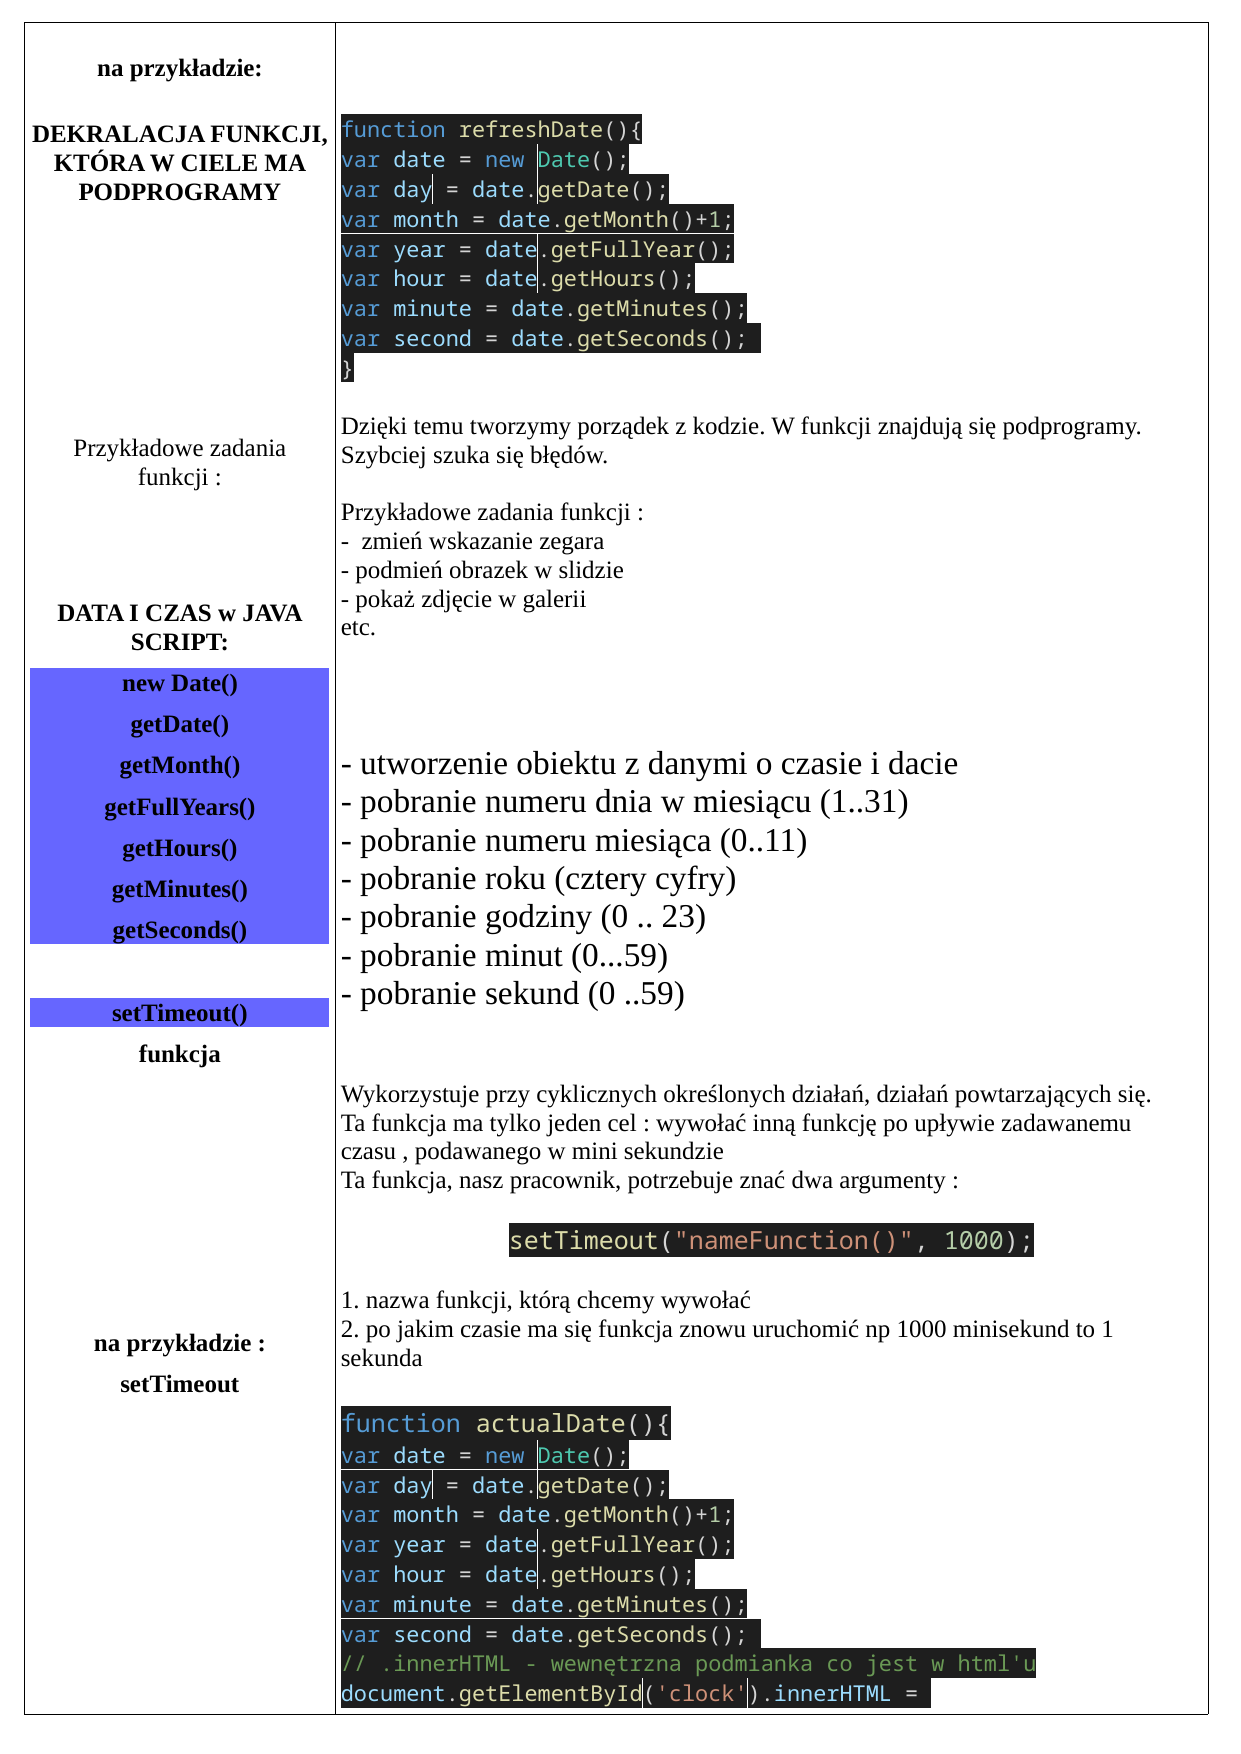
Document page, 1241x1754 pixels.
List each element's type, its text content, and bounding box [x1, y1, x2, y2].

table_header na przykładzie: DEKRALACJA FUNKCJI, KTÓRA W CIELE MA PODPROGRAMY Przykładowe zadania funkcji : DATA I CZAS w JAVA SCRIPT: new Date() getDate() getMonth() getFullYears() getHours() getMinutes() getSeconds() setTimeout() funkcja na przykładzie : setTimeout [25, 23, 335, 1714]
table_header function refreshDate(){ var date = new Date(); var day = date.getDate(); var month = date.getMonth()+1; var year = date.getFullYear(); var hour = date.getHours(); var minute = date.getMinutes(); var second = date.getSeconds(); } Dzięki temu tworzymy porządek z kodzie. W funkcji znajdują się podprogramy. Szybciej szuka się błędów. Przykładowe zadania funkcji : - zmień wskazanie zegara - podmień obrazek w slidzie - pokaż zdjęcie w galerii etc. - utworzenie obiektu z danymi o czasie i dacie - pobranie numeru dnia w miesiącu (1..31) - pobranie numeru miesiąca (0..11) - pobranie roku (cztery cyfry) - pobranie godziny (0 .. 23) - pobranie minut (0...59) - pobranie sekund (0 ..59) Wykorzystuje przy cyklicznych określonych działań, działań powtarzających się. Ta funkcja ma tylko jeden cel : wywołać inną funkcję po upływie zadawanemu czasu , podawanego w mini sekundzie Ta funkcja, nasz pracownik, potrzebuje znać dwa argumenty : setTimeout("nameFunction()", 1000); 1. nazwa funkcji, którą chcemy wywołać 2. po jakim czasie ma się funkcja znowu uruchomić np 1000 minisekund to 1 sekunda function actualDate(){ var date = new Date(); var day = date.getDate(); var month = date.getMonth()+1; var year = date.getFullYear(); var hour = date.getHours(); var minute = date.getMinutes(); var second = date.getSeconds(); // .innerHTML - wewnętrzna podmianka co jest w html'u document.getElementById('clock').innerHTML = [336, 23, 1208, 1714]
